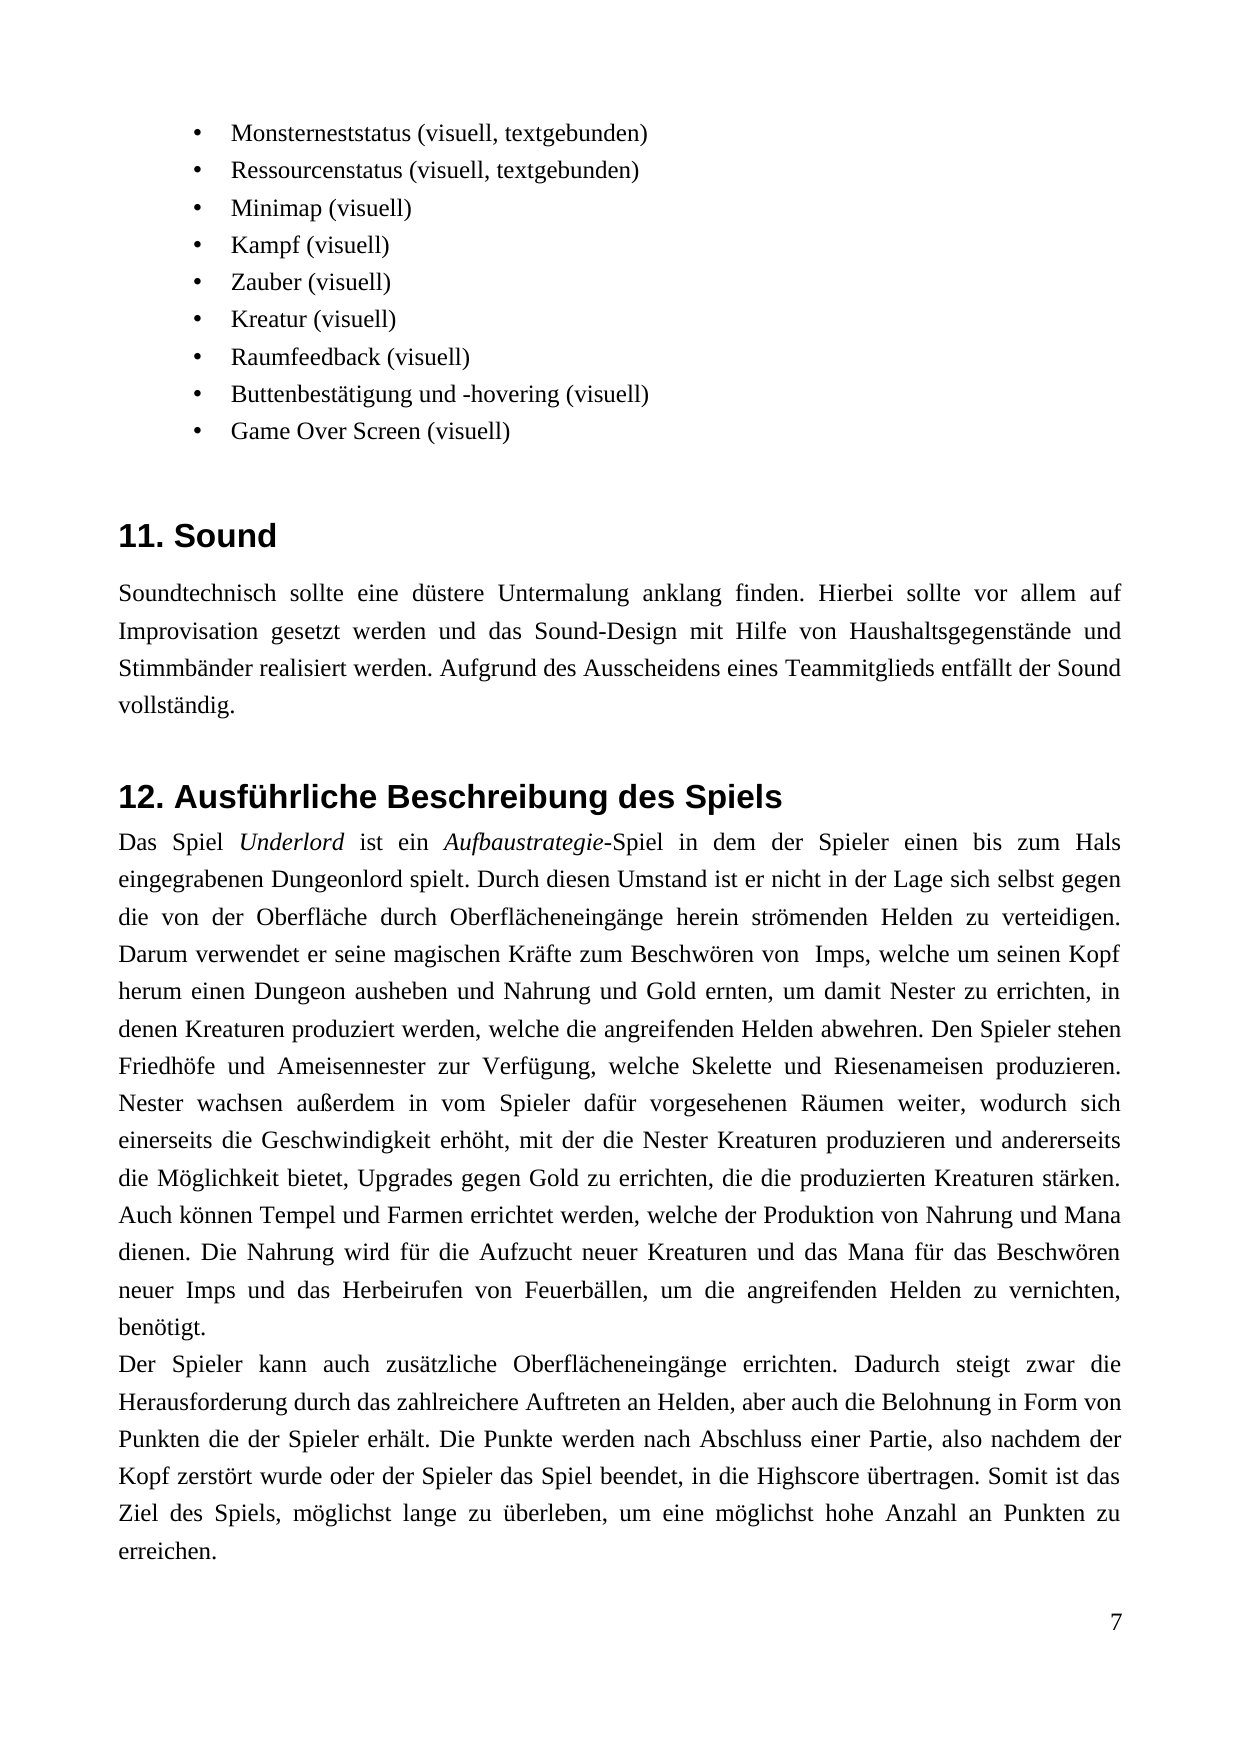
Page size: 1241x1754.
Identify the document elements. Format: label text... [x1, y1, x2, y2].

list Zauber (visuell) [193, 267, 1122, 296]
text 11. Sound [118, 516, 1122, 554]
text Soundtechnisch sollte eine düstere Untermalung anklang finden. Hierbei sollte vor allem auf Improvisation gesetzt werden und das Sound-Design mit Hilfe von Haushaltsgegenstände und Stimmbänder realisiert werden. Aufgrund des Ausscheidens eines Teammitglieds entfällt der Sound vollständig. [118, 578, 1122, 719]
text 12. Ausführliche Beschreibung des Spiels [118, 777, 1122, 816]
list Monsterneststatus (visuell, textgebunden) [193, 118, 1122, 147]
list Raumfeedback (visuell) [193, 342, 1122, 371]
list Kreatur (visuell) [193, 304, 1122, 333]
list Ressourcenstatus (visuell, textgebunden) [193, 155, 1122, 184]
list Buttenbestätigung und -hovering (visuell) [193, 379, 1122, 408]
text Das Spiel Underlord ist ein Aufbaustrategie-Spiel in dem der Spieler einen bis zum Hals eingegrabenen Dungeonlord spielt. Durch diesen Umstand ist er nicht in der Lage sich selbst gegen die von der Oberfläche durch Oberflächeneingänge herein strömenden Helden zu verteidigen. Darum verwendet er seine magischen Kräfte zum Beschwören von Imps, welche um seinen Kopf herum einen Dungeon ausheben und Nahrung und Gold ernten, um damit Nester zu errichten, in denen Kreaturen produziert werden, welche die angreifenden Helden abwehren. Den Spieler stehen Friedhöfe und Ameisennester zur Verfügung, welche Skelette und Riesenameisen produzieren. Nester wachsen außerdem in vom Spieler dafür vorgesehenen Räumen weiter, wodurch sich einerseits die Geschwindigkeit erhöht, mit der die Nester Kreaturen produzieren und andererseits die Möglichkeit bietet, Upgrades gegen Gold zu errichten, die die produzierten Kreaturen stärken. Auch können Tempel und Farmen errichtet werden, welche der Produktion von Nahrung und Mana dienen. Die Nahrung wird für die Aufzucht neuer Kreaturen und das Mana für das Beschwören neuer Imps und das Herbeirufen von Feuerbällen, um die angreifenden Helden zu vernichten, benötigt. [118, 827, 1122, 1341]
list Game Over Screen (visuell) [193, 416, 1122, 445]
text Der Spieler kann auch zusätzliche Oberflächeneingänge errichten. Dadurch steigt zwar die Herausforderung durch das zahlreichere Auftreten an Helden, aber auch die Belohnung in Form von Punkten die der Spieler erhält. Die Punkte werden nach Abschluss einer Partie, also nachdem der Kopf zerstört wurde oder der Spieler das Spiel beendet, in die Highscore übertragen. Somit ist das Ziel des Spiels, möglichst lange zu überleben, um eine möglichst hohe Anzahl an Punkten zu erreichen. [118, 1349, 1122, 1564]
list Kampf (visuell) [193, 230, 1122, 259]
list Minimap (visuell) [193, 193, 1122, 221]
